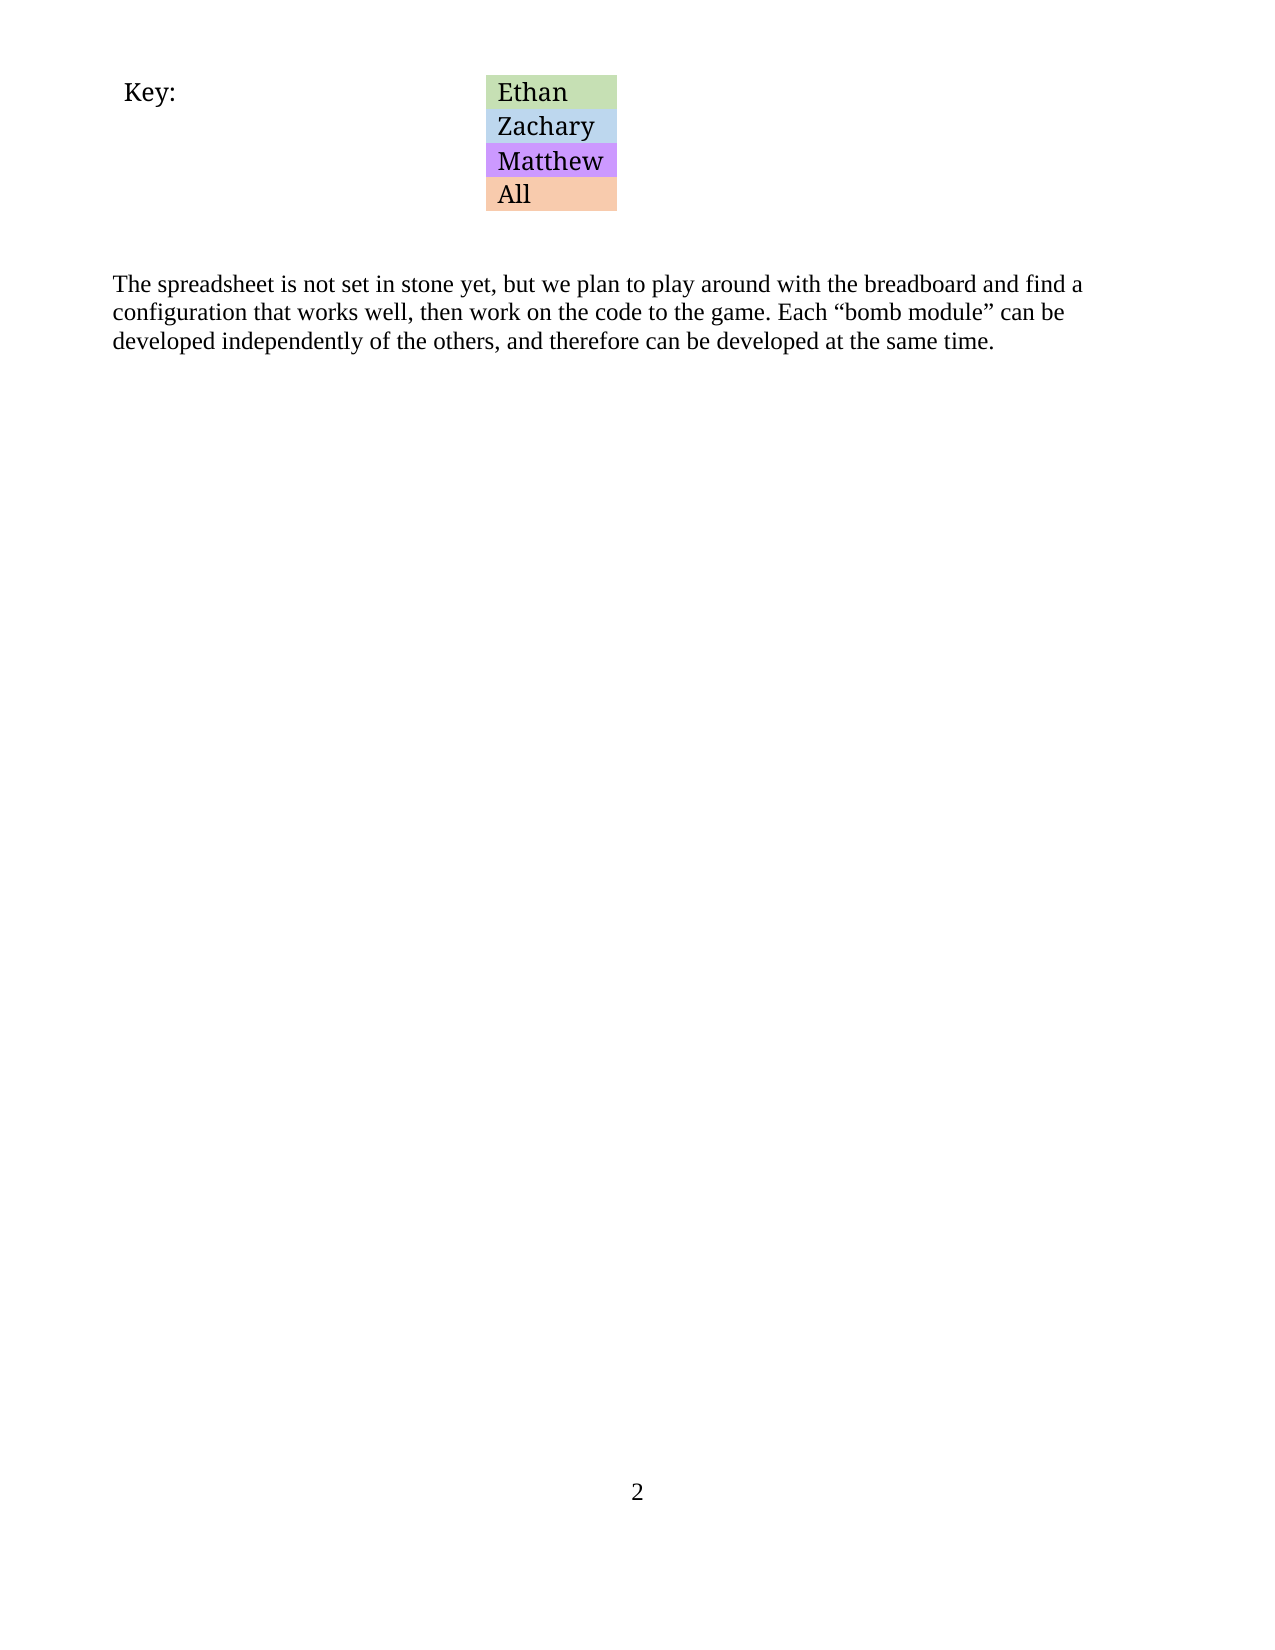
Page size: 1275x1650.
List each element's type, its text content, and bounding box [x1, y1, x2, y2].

table_cell [113, 109, 486, 143]
table_cell Ethan [486, 75, 617, 109]
table_cell [998, 75, 1097, 109]
table_cell [113, 177, 486, 211]
table_cell [899, 177, 998, 211]
table_cell [800, 75, 899, 109]
text The spreadsheet is not set in stone yet, but we plan to play around with the breadboard and find a configuration that works well, then work on the code to the game. Each “bomb module” can be developed independently of the others, and therefore can be developed at the same time. [112, 269, 1162, 355]
table_cell [800, 143, 899, 177]
table_cell [701, 143, 800, 177]
table_cell [899, 109, 998, 143]
table_cell [998, 109, 1097, 143]
table_cell [617, 143, 701, 177]
table_cell [617, 75, 701, 109]
table_cell [1098, 177, 1199, 211]
table_cell [1098, 75, 1199, 109]
table_cell [1098, 109, 1199, 143]
table_cell [113, 143, 486, 177]
table_cell Matthew [486, 143, 617, 177]
table_cell [617, 109, 701, 143]
table_cell [899, 75, 998, 109]
table_cell [701, 75, 800, 109]
table_cell [701, 109, 800, 143]
table_cell All [486, 177, 617, 211]
table_cell [701, 177, 800, 211]
table_cell [1098, 143, 1199, 177]
table_cell [800, 177, 899, 211]
table_cell Zachary [486, 109, 617, 143]
table_cell [800, 109, 899, 143]
table_cell [899, 143, 998, 177]
table_cell Key: [113, 75, 486, 109]
table_cell [998, 143, 1097, 177]
table_cell [617, 177, 701, 211]
table_cell [998, 177, 1097, 211]
